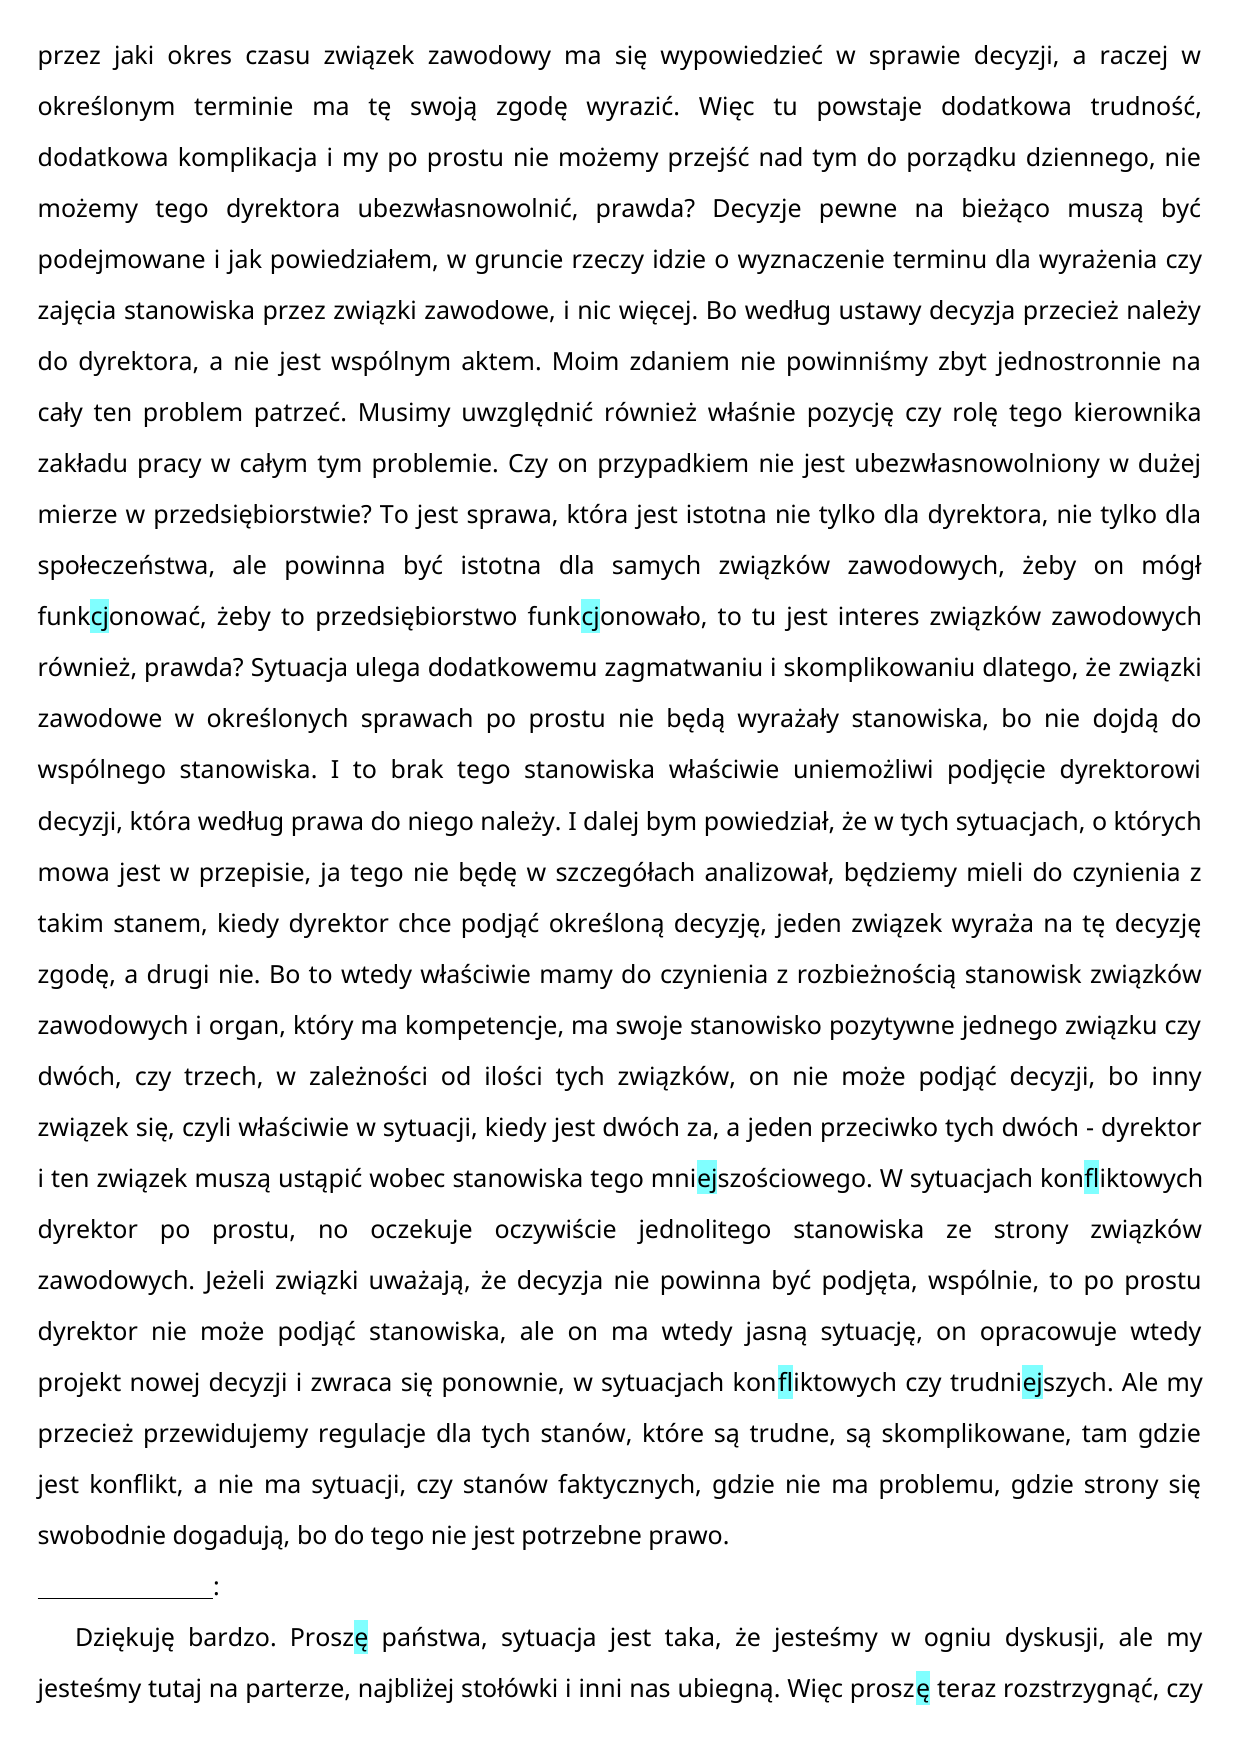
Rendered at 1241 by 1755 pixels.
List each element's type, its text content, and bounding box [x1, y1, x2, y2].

text Dziękuję bardzo. Proszę państwa, sytuacja jest taka, że jesteśmy w ogniu dyskusji, ale my jesteśmy tutaj na parterze, najbliżej stołówki i inni nas ubiegną. Więc proszę teraz rozstrzygnąć, czy [37, 1620, 1203, 1705]
text przez jaki okres czasu związek zawodowy ma się wypowiedzieć w sprawie decyzji, a raczej w określonym terminie ma tę swoją zgodę wyrazić. Więc tu powstaje dodatkowa trudność, dodatkowa komplikacja i my po prostu nie możemy przejść nad tym do porządku dziennego, nie możemy tego dyrektora ubezwłasnowolnić, prawda? Decyzje pewne na bieżąco muszą być podejmowane i jak powiedziałem, w gruncie rzeczy idzie o wyznaczenie terminu dla wyrażenia czy zajęcia stanowiska przez związki zawodowe, i nic więcej. Bo według ustawy decyzja przecież należy do dyrektora, a nie jest wspólnym aktem. Moim zdaniem nie powinniśmy zbyt jednostronnie na cały ten problem patrzeć. Musimy uwzględnić również właśnie pozycję czy rolę tego kierownika zakładu pracy w całym tym problemie. Czy on przypadkiem nie jest ubezwłasnowolniony w dużej mierze w przedsiębiorstwie? To jest sprawa, która jest istotna nie tylko dla dyrektora, nie tylko dla społeczeństwa, ale powinna być istotna dla samych związków zawodowych, żeby on mógł funkcjonować, żeby to przedsiębiorstwo funkcjonowało, to tu jest interes związków zawodowych również, prawda? Sytuacja ulega dodatkowemu zagmatwaniu i skomplikowaniu dlatego, że związki zawodowe w określonych sprawach po prostu nie będą wyrażały stanowiska, bo nie dojdą do wspólnego stanowiska. I to brak tego stanowiska właściwie uniemożliwi podjęcie dyrektorowi decyzji, która według prawa do niego należy. I dalej bym powiedział, że w tych sytuacjach, o których mowa jest w przepisie, ja tego nie będę w szczegółach analizował, będziemy mieli do czynienia z takim stanem, kiedy dyrektor chce podjąć określoną decyzję, jeden związek wyraża na tę decyzję zgodę, a drugi nie. Bo to wtedy właściwie mamy do czynienia z rozbieżnością stanowisk związków zawodowych i organ, który ma kompetencje, ma swoje stanowisko pozytywne jednego związku czy dwóch, czy trzech, w zależności od ilości tych związków, on nie może podjąć decyzji, bo inny związek się, czyli właściwie w sytuacji, kiedy jest dwóch za, a jeden przeciwko tych dwóch - dyrektor i ten związek muszą ustąpić wobec stanowiska tego mniejszościowego. W sytuacjach konfliktowych dyrektor po prostu, no oczekuje oczywiście jednolitego stanowiska ze strony związków zawodowych. Jeżeli związki uważają, że decyzja nie powinna być podjęta, wspólnie, to po prostu dyrektor nie może podjąć stanowiska, ale on ma wtedy jasną sytuację, on opracowuje wtedy projekt nowej decyzji i zwraca się ponownie, w sytuacjach konfliktowych czy trudniejszych. Ale my przecież przewidujemy regulacje dla tych stanów, które są trudne, są skomplikowane, tam gdzie jest konflikt, a nie ma sytuacji, czy stanów faktycznych, gdzie nie ma problemu, gdzie strony się swobodnie dogadują, bo do tego nie jest potrzebne prawo. [37, 37, 1203, 1552]
text : [37, 1569, 1203, 1603]
